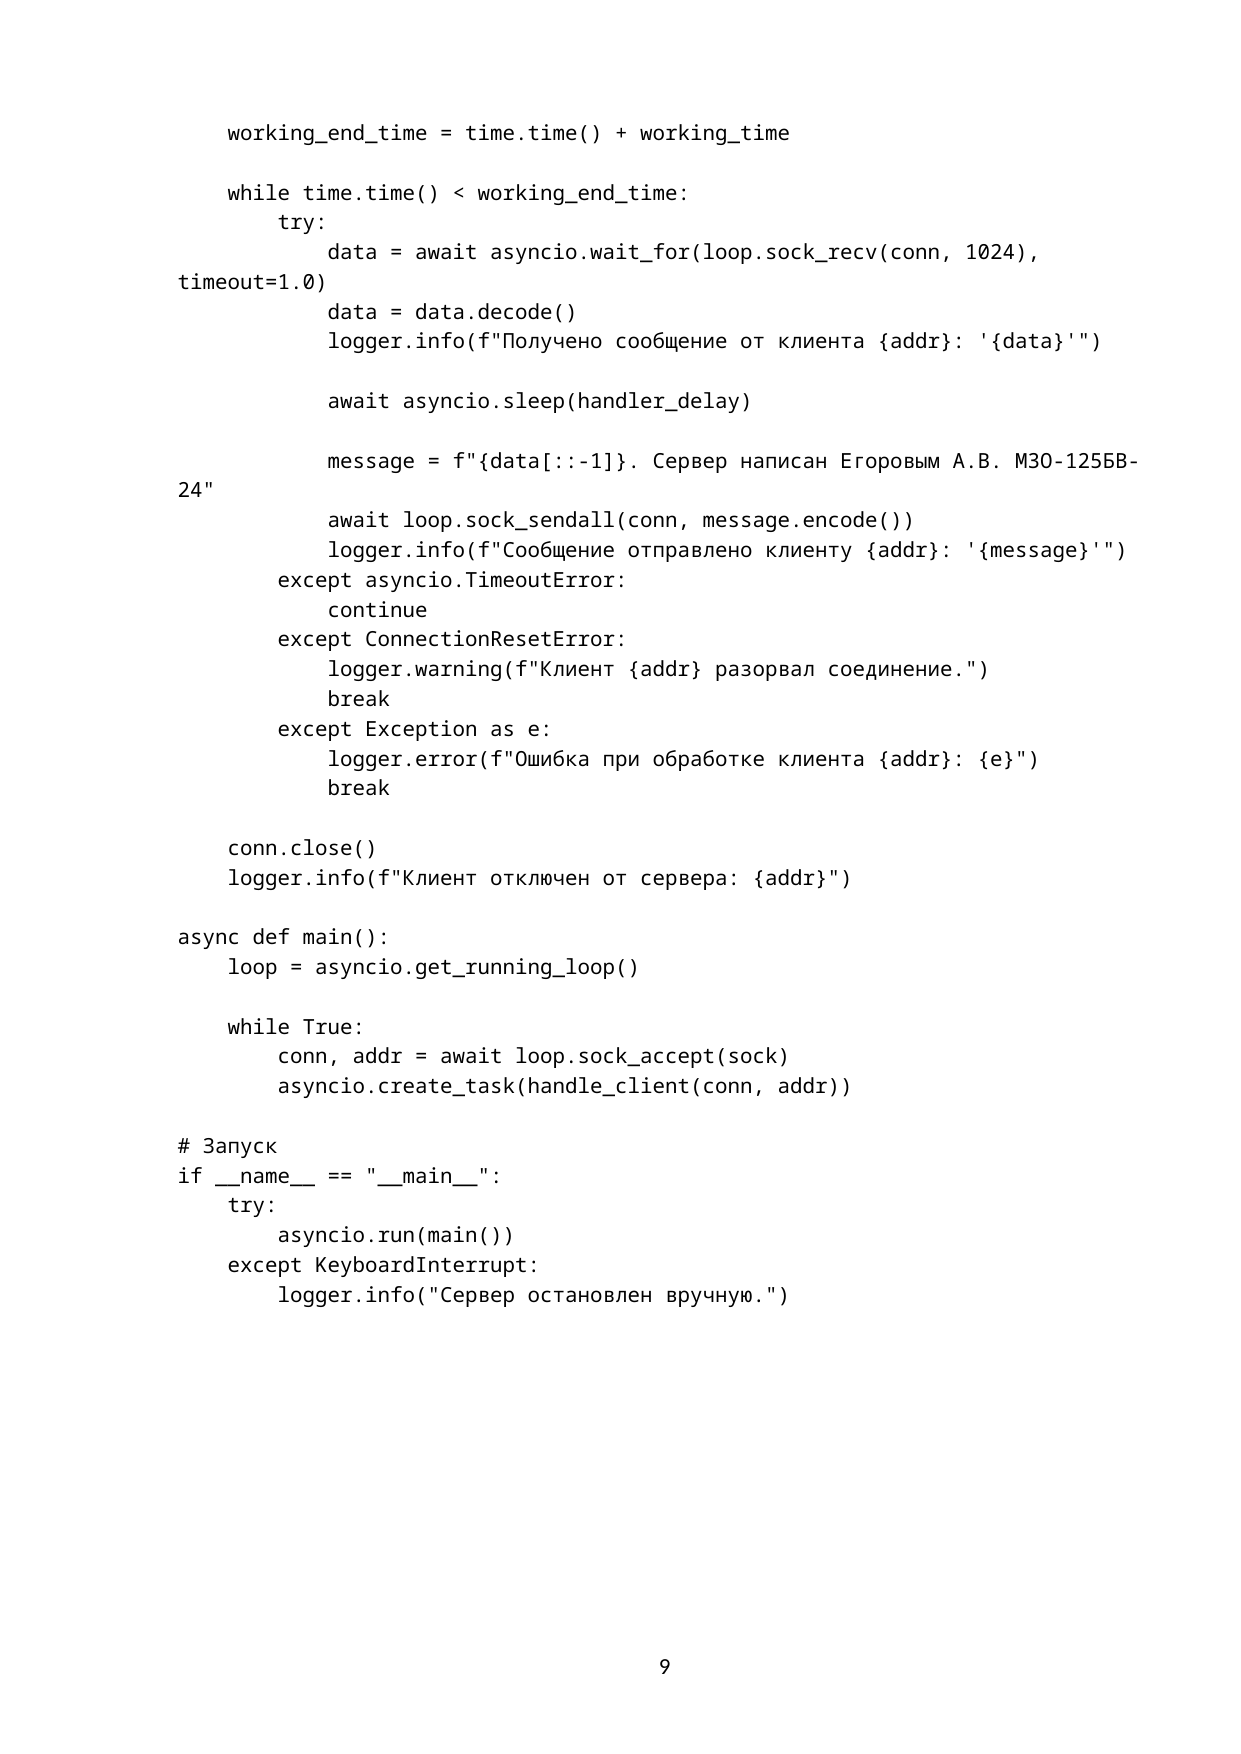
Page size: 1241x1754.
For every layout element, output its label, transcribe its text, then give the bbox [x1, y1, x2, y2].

text await loop.sock_sendall(conn, message.encode()) [177, 505, 1152, 534]
text try: [177, 207, 1152, 236]
text working_end_time = time.time() + working_time [177, 118, 1152, 147]
text continue [177, 595, 1152, 623]
text conn, addr = await loop.sock_accept(sock) [177, 1042, 1152, 1070]
text data = await asyncio.wait_for(loop.sock_recv(conn, 1024), timeout=1.0) [177, 237, 1152, 296]
text while True: [177, 1012, 1152, 1040]
text asyncio.create_task(handle_client(conn, addr)) [177, 1071, 1152, 1100]
text logger.error(f"Ошибка при обработке клиента {addr}: {e}") [177, 744, 1152, 772]
text logger.info(f"Клиент отключен от сервера: {addr}") [177, 863, 1152, 891]
text asyncio.run(main()) [177, 1220, 1152, 1249]
text except asyncio.TimeoutError: [177, 565, 1152, 593]
text logger.info(f"Сообщение отправлено клиенту {addr}: '{message}'") [177, 535, 1152, 564]
text data = data.decode() [177, 297, 1152, 325]
text except ConnectionResetError: [177, 624, 1152, 653]
text except KeyboardInterrupt: [177, 1250, 1152, 1279]
text await asyncio.sleep(handler_delay) [177, 386, 1152, 415]
text conn.close() [177, 833, 1152, 862]
text break [177, 684, 1152, 713]
text loop = asyncio.get_running_loop() [177, 952, 1152, 981]
text try: [177, 1191, 1152, 1219]
text except Exception as e: [177, 714, 1152, 742]
text # Запуск [177, 1131, 1152, 1159]
text if __name__ == "__main__": [177, 1161, 1152, 1189]
text logger.info("Сервер остановлен вручную.") [177, 1280, 1152, 1308]
text while time.time() < working_end_time: [177, 178, 1152, 206]
text break [177, 773, 1152, 802]
text async def main(): [177, 922, 1152, 951]
text logger.warning(f"Клиент {addr} разорвал соединение.") [177, 654, 1152, 683]
text message = f"{data[::-1]}. Сервер написан Егоровым А.В. М3О-125БВ-24" [177, 446, 1152, 504]
text logger.info(f"Получено сообщение от клиента {addr}: '{data}'") [177, 327, 1152, 355]
